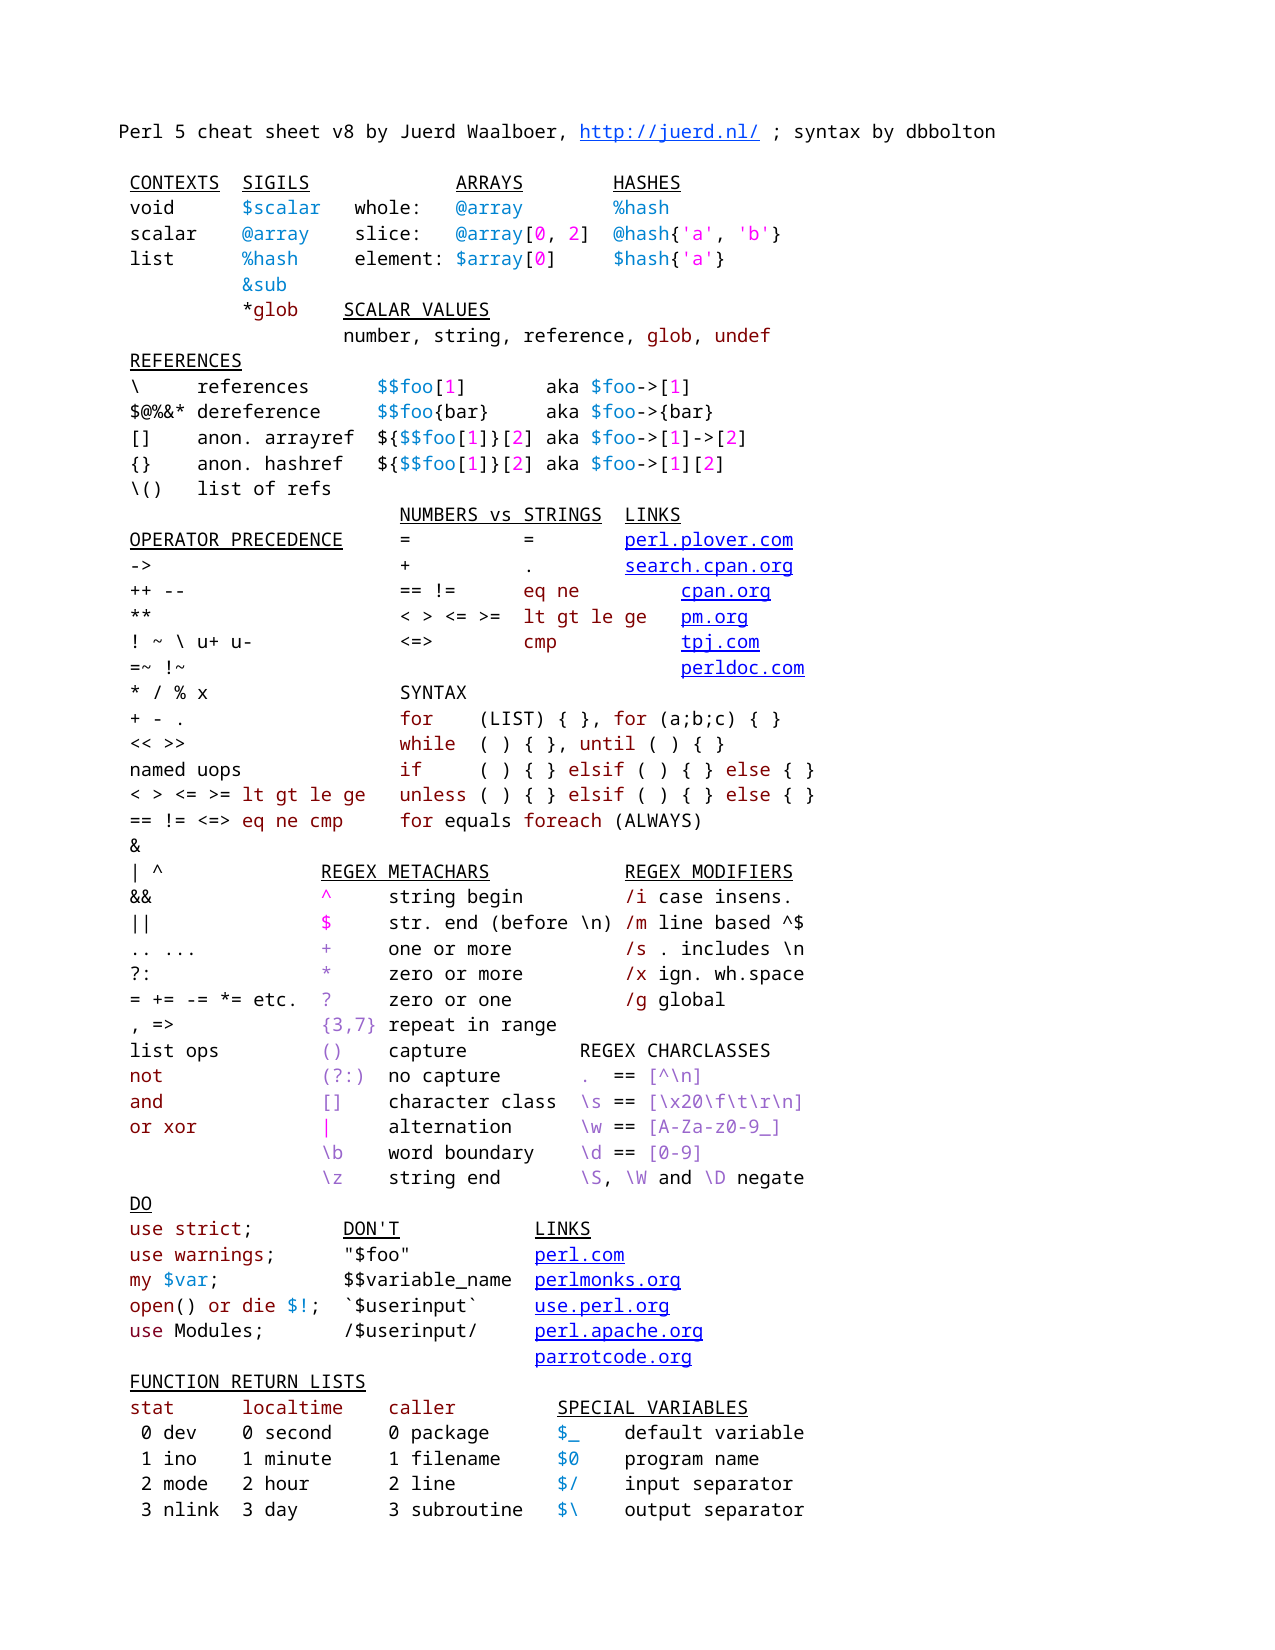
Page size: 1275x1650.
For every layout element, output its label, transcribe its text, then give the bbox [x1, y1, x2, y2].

text scalar @array slice: @array[0, 2] @hash{'a', 'b'} [118, 220, 1157, 246]
text \b word boundary \d == [0-9] [118, 1139, 1157, 1164]
text \ references $$foo[1] aka $foo->[1] [118, 373, 1157, 399]
text , => {3,7} repeat in range [118, 1011, 1157, 1037]
text or xor | alternation \w == [A-Za-z0-9_] [118, 1113, 1157, 1139]
text ++ -- == != eq ne cpan.org [118, 577, 1157, 603]
text << >> while ( ) { }, until ( ) { } [118, 731, 1157, 756]
text ?: * zero or more /x ign. wh.space [118, 960, 1157, 986]
text OPERATOR PRECEDENCE = = perl.plover.com [118, 526, 1157, 552]
text =~ !~ perldoc.com [118, 654, 1157, 679]
text * / % x SYNTAX [118, 679, 1157, 705]
text [] anon. arrayref ${$$foo[1]}[2] aka $foo->[1]->[2] [118, 424, 1157, 450]
text $@%&* dereference $$foo{bar} aka $foo->{bar} [118, 399, 1157, 424]
text list ops () capture REGEX CHARCLASSES [118, 1037, 1157, 1062]
text && ^ string begin /i case insens. [118, 884, 1157, 909]
text 2 mode 2 hour 2 line $/ input separator [118, 1471, 1157, 1496]
text ** < > <= >= lt gt le ge pm.org [118, 603, 1157, 628]
text not (?:) no capture . == [^\n] [118, 1062, 1157, 1088]
text 3 nlink 3 day 3 subroutine $\ output separator [118, 1496, 1157, 1522]
text NUMBERS vs STRINGS LINKS [118, 501, 1157, 526]
text Perl 5 cheat sheet v8 by Juerd Waalboer, http://juerd.nl/ ; syntax by dbbolton [118, 118, 1157, 144]
text &sub [118, 271, 1157, 297]
text *glob SCALAR VALUES [118, 297, 1157, 322]
text 1 ino 1 minute 1 filename $0 program name [118, 1445, 1157, 1471]
text .. ... + one or more /s . includes \n [118, 935, 1157, 960]
text == != <=> eq ne cmp for equals foreach (ALWAYS) [118, 807, 1157, 833]
text void $scalar whole: @array %hash [118, 195, 1157, 220]
text named uops if ( ) { } elsif ( ) { } else { } [118, 756, 1157, 782]
text ! ~ \ u+ u- <=> cmp tpj.com [118, 628, 1157, 654]
text & [118, 833, 1157, 858]
text FUNCTION RETURN LISTS [118, 1369, 1157, 1394]
text and [] character class \s == [\x20\f\t\r\n] [118, 1088, 1157, 1113]
text open() or die $!; `$userinput` use.perl.org [118, 1292, 1157, 1318]
text use Modules; /$userinput/ perl.apache.org [118, 1318, 1157, 1343]
text 0 dev 0 second 0 package $_ default variable [118, 1420, 1157, 1445]
text || $ str. end (before \n) /m line based ^$ [118, 909, 1157, 935]
text use warnings; "$foo" perl.com [118, 1241, 1157, 1267]
text number, string, reference, glob, undef [118, 322, 1157, 348]
text = += -= *= etc. ? zero or one /g global [118, 986, 1157, 1011]
text \z string end \S, \W and \D negate [118, 1164, 1157, 1190]
text DO [118, 1190, 1157, 1216]
text use strict; DON'T LINKS [118, 1216, 1157, 1241]
text stat localtime caller SPECIAL VARIABLES [118, 1394, 1157, 1420]
text parrotcode.org [118, 1343, 1157, 1369]
text < > <= >= lt gt le ge unless ( ) { } elsif ( ) { } else { } [118, 782, 1157, 807]
text -> + . search.cpan.org [118, 552, 1157, 577]
text \() list of refs [118, 475, 1157, 501]
text list %hash element: $array[0] $hash{'a'} [118, 246, 1157, 271]
text {} anon. hashref ${$$foo[1]}[2] aka $foo->[1][2] [118, 450, 1157, 475]
text | ^ REGEX METACHARS REGEX MODIFIERS [118, 858, 1157, 884]
text REFERENCES [118, 348, 1157, 373]
text my $var; $$variable_name perlmonks.org [118, 1267, 1157, 1292]
text CONTEXTS SIGILS ARRAYS HASHES [118, 169, 1157, 195]
text + - . for (LIST) { }, for (a;b;c) { } [118, 705, 1157, 731]
